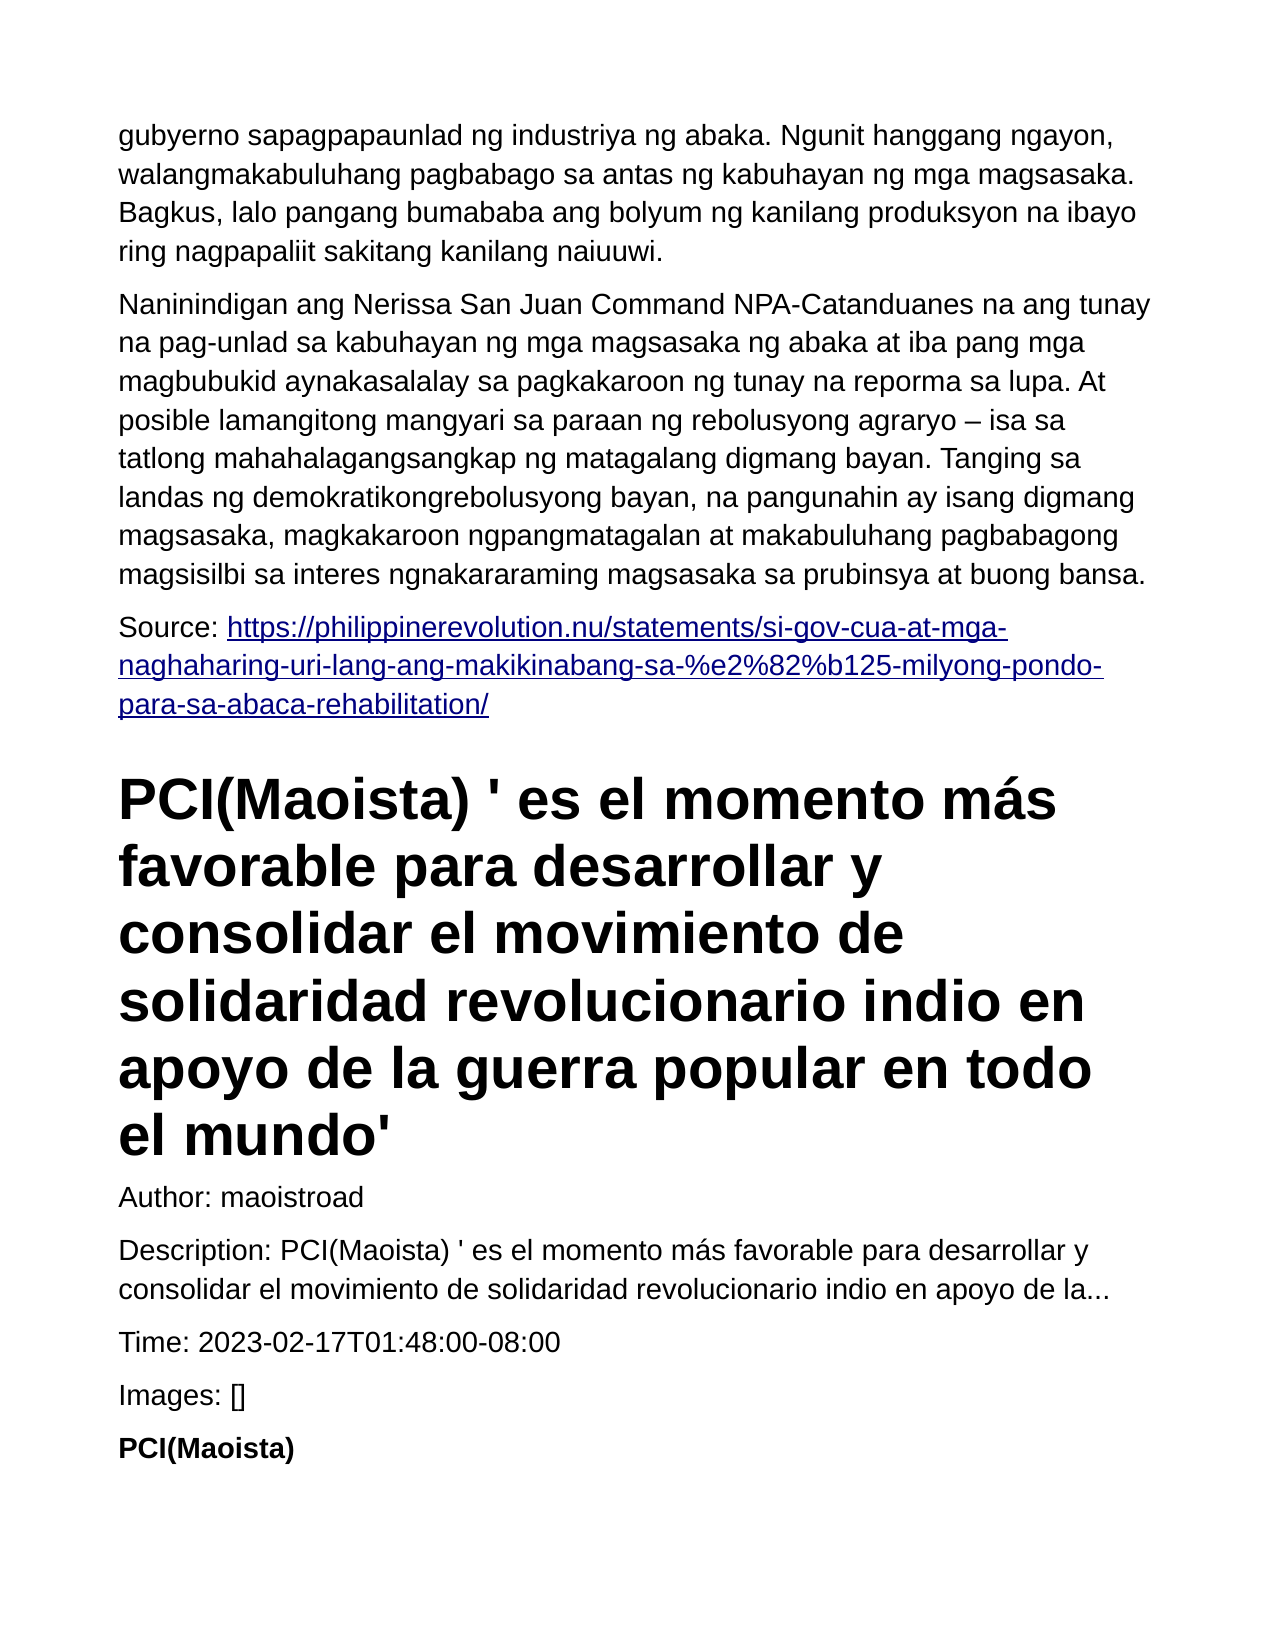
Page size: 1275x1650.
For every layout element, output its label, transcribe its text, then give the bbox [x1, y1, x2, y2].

text gubyerno sapagpapaunlad ng industriya ng abaka. Ngunit hanggang ngayon, walangmakabuluhang pagbabago sa antas ng kabuhayan ng mga magsasaka. Bagkus, lalo pangang bumababa ang bolyum ng kanilang produksyon na ibayo ring nagpapaliit sakitang kanilang naiuuwi. [118, 118, 1157, 267]
text PCI(Maoista) [118, 1431, 1157, 1464]
text Description: PCI(Maoista) ' es el momento más favorable para desarrollar y consolidar el movimiento de solidaridad revolucionario indio en apoyo de la... [118, 1233, 1157, 1305]
text Naninindigan ang Nerissa San Juan Command NPA-Catanduanes na ang tunay na pag-unlad sa kabuhayan ng mga magsasaka ng abaka at iba pang mga magbubukid aynakasalalay sa pagkakaroon ng tunay na reporma sa lupa. At posible lamangitong mangyari sa paraan ng rebolusyong agraryo – isa sa tatlong mahahalagangsangkap ng matagalang digmang bayan. Tanging sa landas ng demokratikongrebolusyong bayan, na pangunahin ay isang digmang magsasaka, magkakaroon ngpangmatagalan at makabuluhang pagbabagong magsisilbi sa interes ngnakararaming magsasaka sa prubinsya at buong bansa. [118, 287, 1157, 590]
text Author: maoistroad [118, 1180, 1157, 1213]
text Time: 2023-02-17T01:48:00-08:00 [118, 1325, 1157, 1358]
text Images: [] [118, 1378, 1157, 1411]
subtitle PCI(Maoista) ' es el momento más favorable para desarrollar y consolidar el movimiento de solidaridad revolucionario indio en apoyo de la guerra popular en todo el mundo' [118, 765, 1157, 1167]
text Source: https://philippinerevolution.nu/statements/si-gov-cua-at-mga-naghaharing-uri-lang-ang-makikinabang-sa-%e2%82%b125-milyong-pondo-para-sa-abaca-rehabilitation/ [118, 610, 1157, 720]
